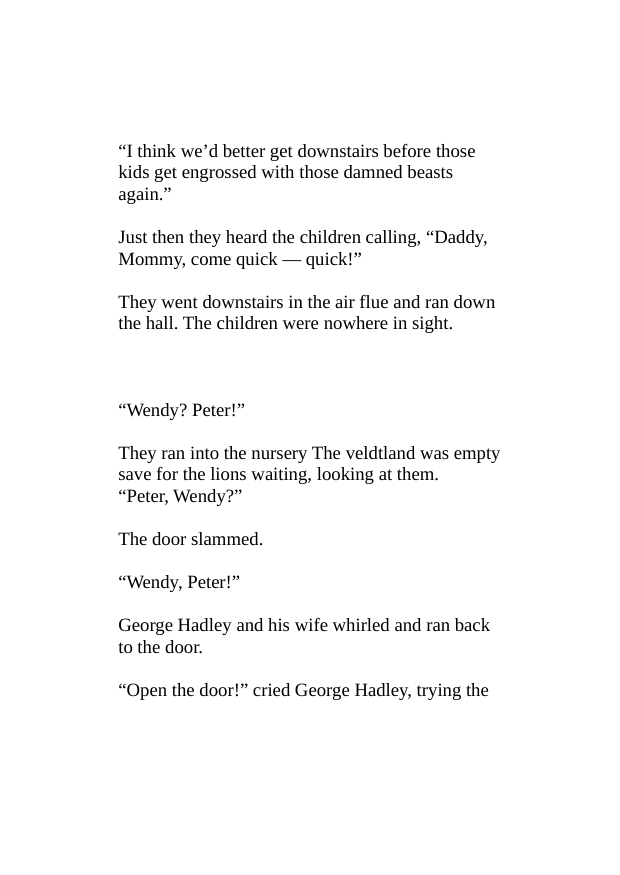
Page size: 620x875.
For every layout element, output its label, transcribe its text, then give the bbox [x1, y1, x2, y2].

text “I think we’d better get downstairs before those kids get engrossed with those damned beasts again.” Just then they heard the children calling, “Daddy, Mommy, come quick — quick!” They went downstairs in the air flue and ran down the hall. The children were nowhere in sight. “Wendy? Peter!” They ran into the nursery The veldtland was empty save for the lions waiting, looking at them. “Peter, Wendy?” The door slammed. “Wendy, Peter!” George Hadley and his wife whirled and ran back to the door. “Open the door!” cried George Hadley, trying the [118, 118, 501, 700]
